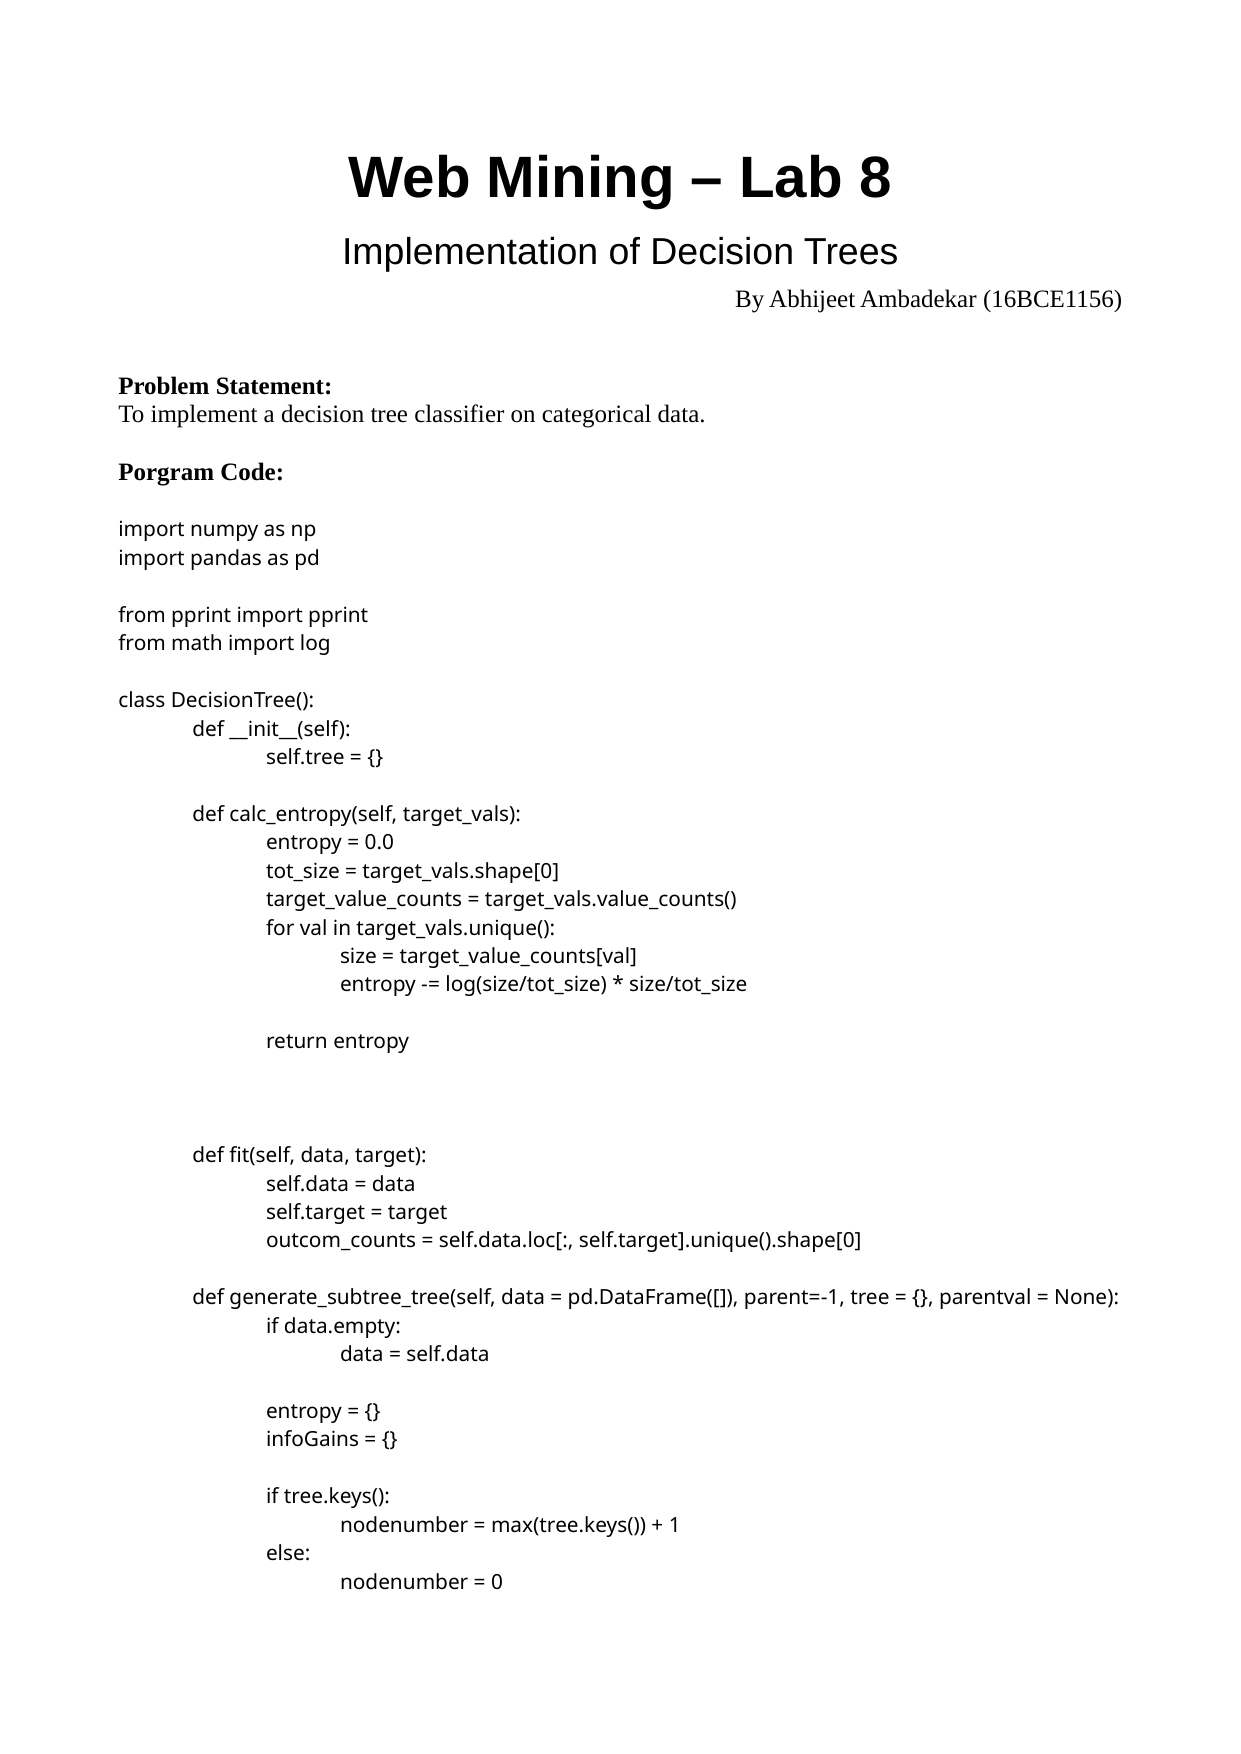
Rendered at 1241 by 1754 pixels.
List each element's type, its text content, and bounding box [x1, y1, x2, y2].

text def calc_entropy(self, target_vals): [118, 799, 1122, 827]
text def __init__(self): [118, 714, 1122, 742]
text data = self.data [118, 1339, 1122, 1368]
text By Abhijeet Ambadekar (16BCE1156) [118, 284, 1122, 313]
text size = target_value_counts[val] [118, 941, 1122, 969]
text nodenumber = 0 [118, 1567, 1122, 1595]
text Problem Statement: [118, 371, 1122, 399]
text target_value_counts = target_vals.value_counts() [118, 884, 1122, 913]
title Web Mining – Lab 8 [118, 143, 1122, 210]
subtitle Implementation of Decision Trees [118, 229, 1122, 272]
text tot_size = target_vals.shape[0] [118, 856, 1122, 884]
text To implement a decision tree classifier on categorical data. [118, 399, 1122, 428]
text self.data = data [118, 1169, 1122, 1197]
text class DecisionTree(): [118, 685, 1122, 714]
text entropy -= log(size/tot_size) * size/tot_size [118, 969, 1122, 998]
text nodenumber = max(tree.keys()) + 1 [118, 1510, 1122, 1538]
text import numpy as np [118, 514, 1122, 543]
text from math import log [118, 628, 1122, 657]
text if data.empty: [118, 1311, 1122, 1339]
text entropy = 0.0 [118, 827, 1122, 856]
text import pandas as pd [118, 543, 1122, 571]
text for val in target_vals.unique(): [118, 913, 1122, 941]
text Porgram Code: [118, 457, 1122, 486]
text def generate_subtree_tree(self, data = pd.DataFrame([]), parent=-1, tree = {}, parentval = None): [118, 1282, 1122, 1311]
text infoGains = {} [118, 1424, 1122, 1453]
text entropy = {} [118, 1396, 1122, 1424]
text return entropy [118, 1026, 1122, 1055]
text from pprint import pprint [118, 600, 1122, 628]
text if tree.keys(): [118, 1481, 1122, 1510]
text outcom_counts = self.data.loc[:, self.target].unique().shape[0] [118, 1226, 1122, 1254]
text self.tree = {} [118, 742, 1122, 771]
text def fit(self, data, target): [118, 1140, 1122, 1169]
text self.target = target [118, 1197, 1122, 1226]
text else: [118, 1538, 1122, 1567]
